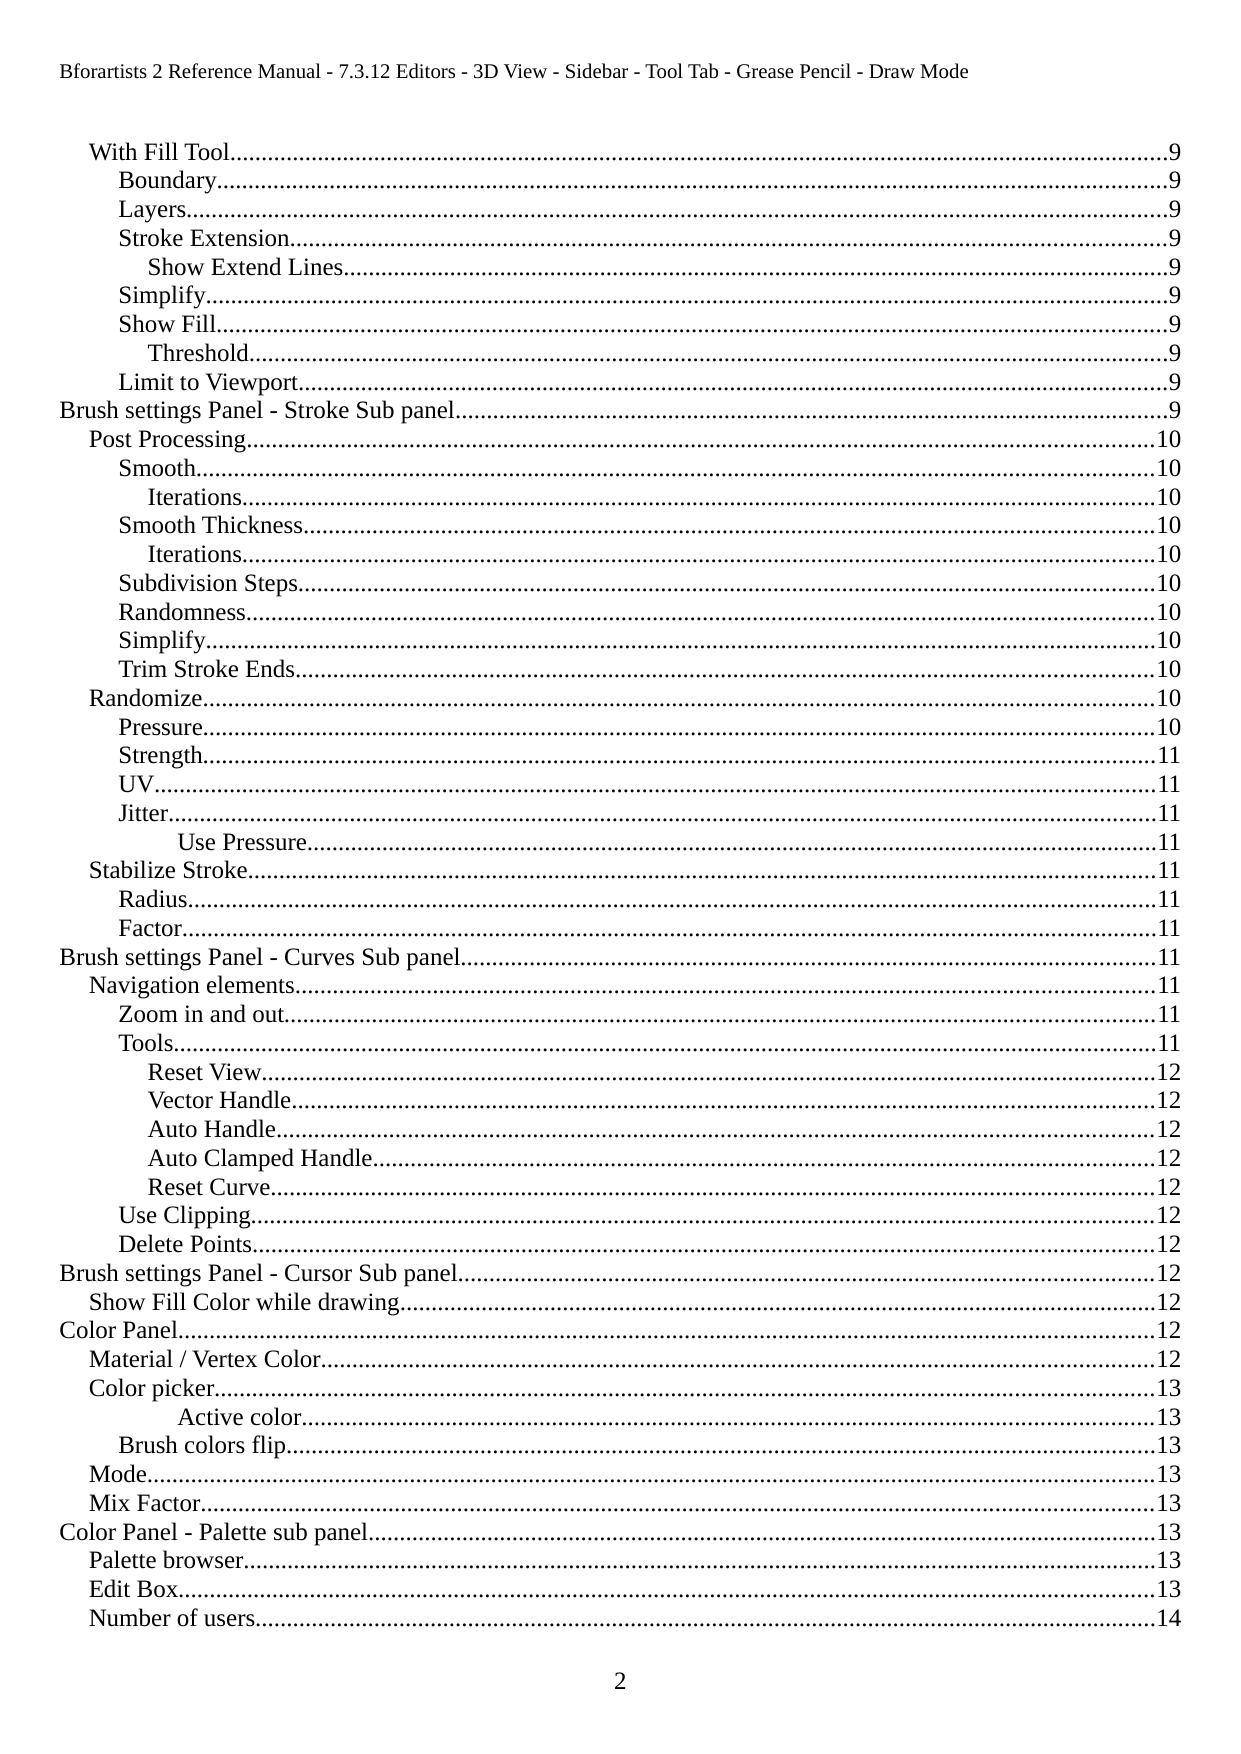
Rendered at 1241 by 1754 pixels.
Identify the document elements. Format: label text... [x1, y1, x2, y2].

text Material / Vertex Color 12 [88, 1344, 1181, 1373]
text Strength 11 [118, 740, 1181, 769]
text Zoom in and out 11 [118, 999, 1181, 1028]
text Brush settings Panel - Curves Sub panel 11 [59, 942, 1181, 970]
text Limit to Viewport 9 [118, 367, 1181, 395]
text Pressure 10 [118, 712, 1181, 740]
text Layers 9 [118, 194, 1181, 223]
text Stabilize Stroke 11 [88, 855, 1181, 884]
text Reset Curve 12 [147, 1172, 1181, 1200]
text With Fill Tool 9 [88, 137, 1181, 165]
text Simplify 9 [118, 280, 1181, 309]
text Smooth Thickness 10 [118, 510, 1181, 539]
text Stroke Extension 9 [118, 223, 1181, 252]
text Delete Points 12 [118, 1229, 1181, 1258]
text Reset View 12 [147, 1057, 1181, 1085]
text Color Panel 12 [59, 1315, 1181, 1344]
text Iterations 10 [147, 482, 1181, 510]
text Palette browser 13 [88, 1545, 1181, 1574]
text UV 11 [118, 769, 1181, 798]
text Brush colors flip 13 [118, 1430, 1181, 1459]
text Post Processing 10 [88, 424, 1181, 453]
text Color picker 13 [88, 1373, 1181, 1402]
text Radius 11 [118, 884, 1181, 913]
text Color Panel - Palette sub panel 13 [59, 1517, 1181, 1545]
text Auto Clamped Handle 12 [147, 1143, 1181, 1172]
text Vector Handle 12 [147, 1085, 1181, 1114]
text Brush settings Panel - Stroke Sub panel 9 [59, 395, 1181, 424]
text Simplify 10 [118, 625, 1181, 654]
text Number of users 14 [88, 1603, 1181, 1632]
text Boundary 9 [118, 165, 1181, 194]
text Randomness 10 [118, 597, 1181, 625]
text Iterations 10 [147, 539, 1181, 568]
text Use Pressure 11 [177, 827, 1181, 855]
text Factor 11 [118, 913, 1181, 942]
text Show Fill Color while drawing 12 [88, 1287, 1181, 1315]
text Show Extend Lines 9 [147, 252, 1181, 280]
text Mix Factor 13 [88, 1488, 1181, 1517]
text Mode 13 [88, 1459, 1181, 1488]
text Jitter 11 [118, 798, 1181, 827]
text Brush settings Panel - Cursor Sub panel 12 [59, 1258, 1181, 1287]
text Use Clipping 12 [118, 1200, 1181, 1229]
text Subdivision Steps 10 [118, 568, 1181, 597]
text Auto Handle 12 [147, 1114, 1181, 1143]
text Smooth 10 [118, 453, 1181, 482]
text Trim Stroke Ends 10 [118, 654, 1181, 683]
text Randomize 10 [88, 683, 1181, 712]
text Navigation elements 11 [88, 970, 1181, 999]
text Tools 11 [118, 1028, 1181, 1057]
text Active color 13 [177, 1402, 1181, 1430]
text Threshold 9 [147, 338, 1181, 367]
text Show Fill 9 [118, 309, 1181, 338]
text Edit Box 13 [88, 1574, 1181, 1603]
